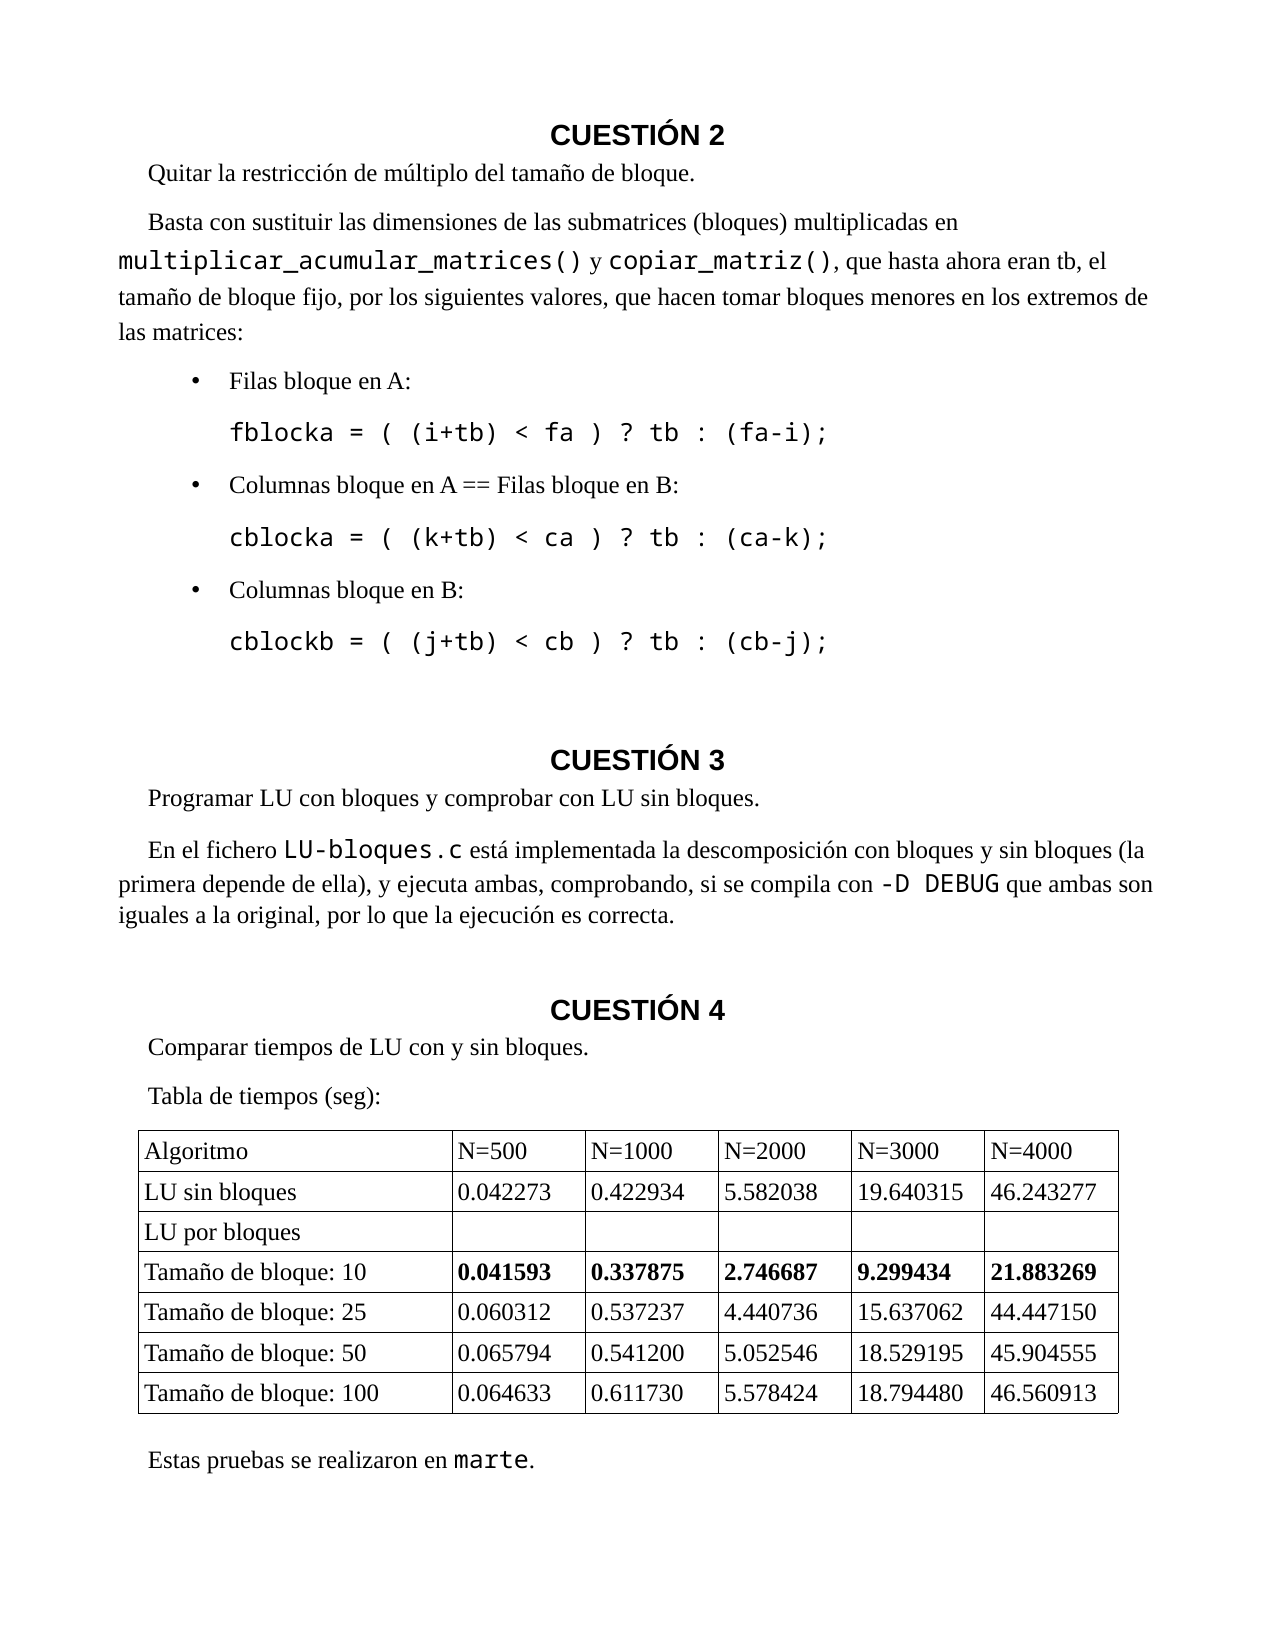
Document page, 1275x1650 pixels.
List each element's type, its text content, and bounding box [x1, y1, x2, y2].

table_cell 0.042273 [453, 1172, 585, 1211]
table_cell 4.440736 [719, 1293, 851, 1332]
table_cell 0.611730 [586, 1373, 718, 1413]
table_cell 5.052546 [719, 1333, 851, 1372]
table_cell [719, 1212, 851, 1251]
table_header N=500 [453, 1131, 585, 1171]
table_cell Tamaño de bloque: 10 [139, 1252, 452, 1292]
text Basta con sustituir las dimensiones de las submatrices (bloques) multiplicadas en multiplicar_acumular_matrices() y copiar_matriz(), que hasta ahora eran tb, el tamaño de bloque fijo, por los siguientes valores, que hacen tomar bloques menores en los extremos de las matrices: [118, 207, 1157, 346]
table_cell [453, 1212, 585, 1251]
table_header N=3000 [852, 1131, 984, 1171]
table_cell 0.041593 [453, 1252, 585, 1292]
table_cell 0.541200 [586, 1333, 718, 1372]
text Comparar tiempos de LU con y sin bloques. [118, 1032, 1157, 1061]
table_cell 0.337875 [586, 1252, 718, 1292]
table_header N=4000 [985, 1131, 1118, 1171]
subtitle CUESTIÓN 3 [118, 743, 1157, 777]
table_cell 5.578424 [719, 1373, 851, 1413]
table_header Algoritmo [139, 1131, 452, 1171]
table_cell 21.883269 [985, 1252, 1118, 1292]
table_cell 9.299434 [852, 1252, 984, 1292]
list cblockb = ( (j+tb) < cb ) ? tb : (cb-j); [191, 624, 1157, 658]
table_cell 0.064633 [453, 1373, 585, 1413]
table_cell 44.447150 [985, 1293, 1118, 1332]
table_cell [852, 1212, 984, 1251]
list Filas bloque en A: [191, 366, 1157, 394]
table_cell LU por bloques [139, 1212, 452, 1251]
table_cell 15.637062 [852, 1293, 984, 1332]
table_cell Tamaño de bloque: 25 [139, 1293, 452, 1332]
list Columnas bloque en B: [191, 575, 1157, 603]
table_cell 2.746687 [719, 1252, 851, 1292]
text Quitar la restricción de múltiplo del tamaño de bloque. [118, 158, 1157, 187]
subtitle CUESTIÓN 2 [118, 118, 1157, 152]
table_header N=1000 [586, 1131, 718, 1171]
table_cell 5.582038 [719, 1172, 851, 1211]
subtitle CUESTIÓN 4 [118, 992, 1157, 1026]
table_cell Tamaño de bloque: 100 [139, 1373, 452, 1413]
table_cell 0.537237 [586, 1293, 718, 1332]
table_cell 19.640315 [852, 1172, 984, 1211]
table_cell 18.529195 [852, 1333, 984, 1372]
table_cell LU sin bloques [139, 1172, 452, 1211]
text En el fichero LU-bloques.c está implementada la descomposición con bloques y sin bloques (la primera depende de ella), y ejecuta ambas, comprobando, si se compila con -D DEBUG que ambas son iguales a la original, por lo que la ejecución es correcta. [118, 832, 1157, 929]
list Columnas bloque en A == Filas bloque en B: [191, 470, 1157, 499]
table_cell 46.560913 [985, 1373, 1118, 1413]
table_cell 0.422934 [586, 1172, 718, 1211]
table_cell 18.794480 [852, 1373, 984, 1413]
table_cell Tamaño de bloque: 50 [139, 1333, 452, 1372]
table_cell [985, 1212, 1118, 1251]
text Estas pruebas se realizaron en marte. [118, 1441, 1157, 1476]
text Programar LU con bloques y comprobar con LU sin bloques. [118, 783, 1157, 812]
list fblocka = ( (i+tb) < fa ) ? tb : (fa-i); [191, 415, 1157, 449]
table_cell 45.904555 [985, 1333, 1118, 1372]
table_cell 0.065794 [453, 1333, 585, 1372]
list cblocka = ( (k+tb) < ca ) ? tb : (ca-k); [191, 519, 1157, 553]
table_cell 0.060312 [453, 1293, 585, 1332]
table_cell [586, 1212, 718, 1251]
table_cell 46.243277 [985, 1172, 1118, 1211]
text Tabla de tiempos (seg): [118, 1081, 1157, 1110]
table_header N=2000 [719, 1131, 851, 1171]
